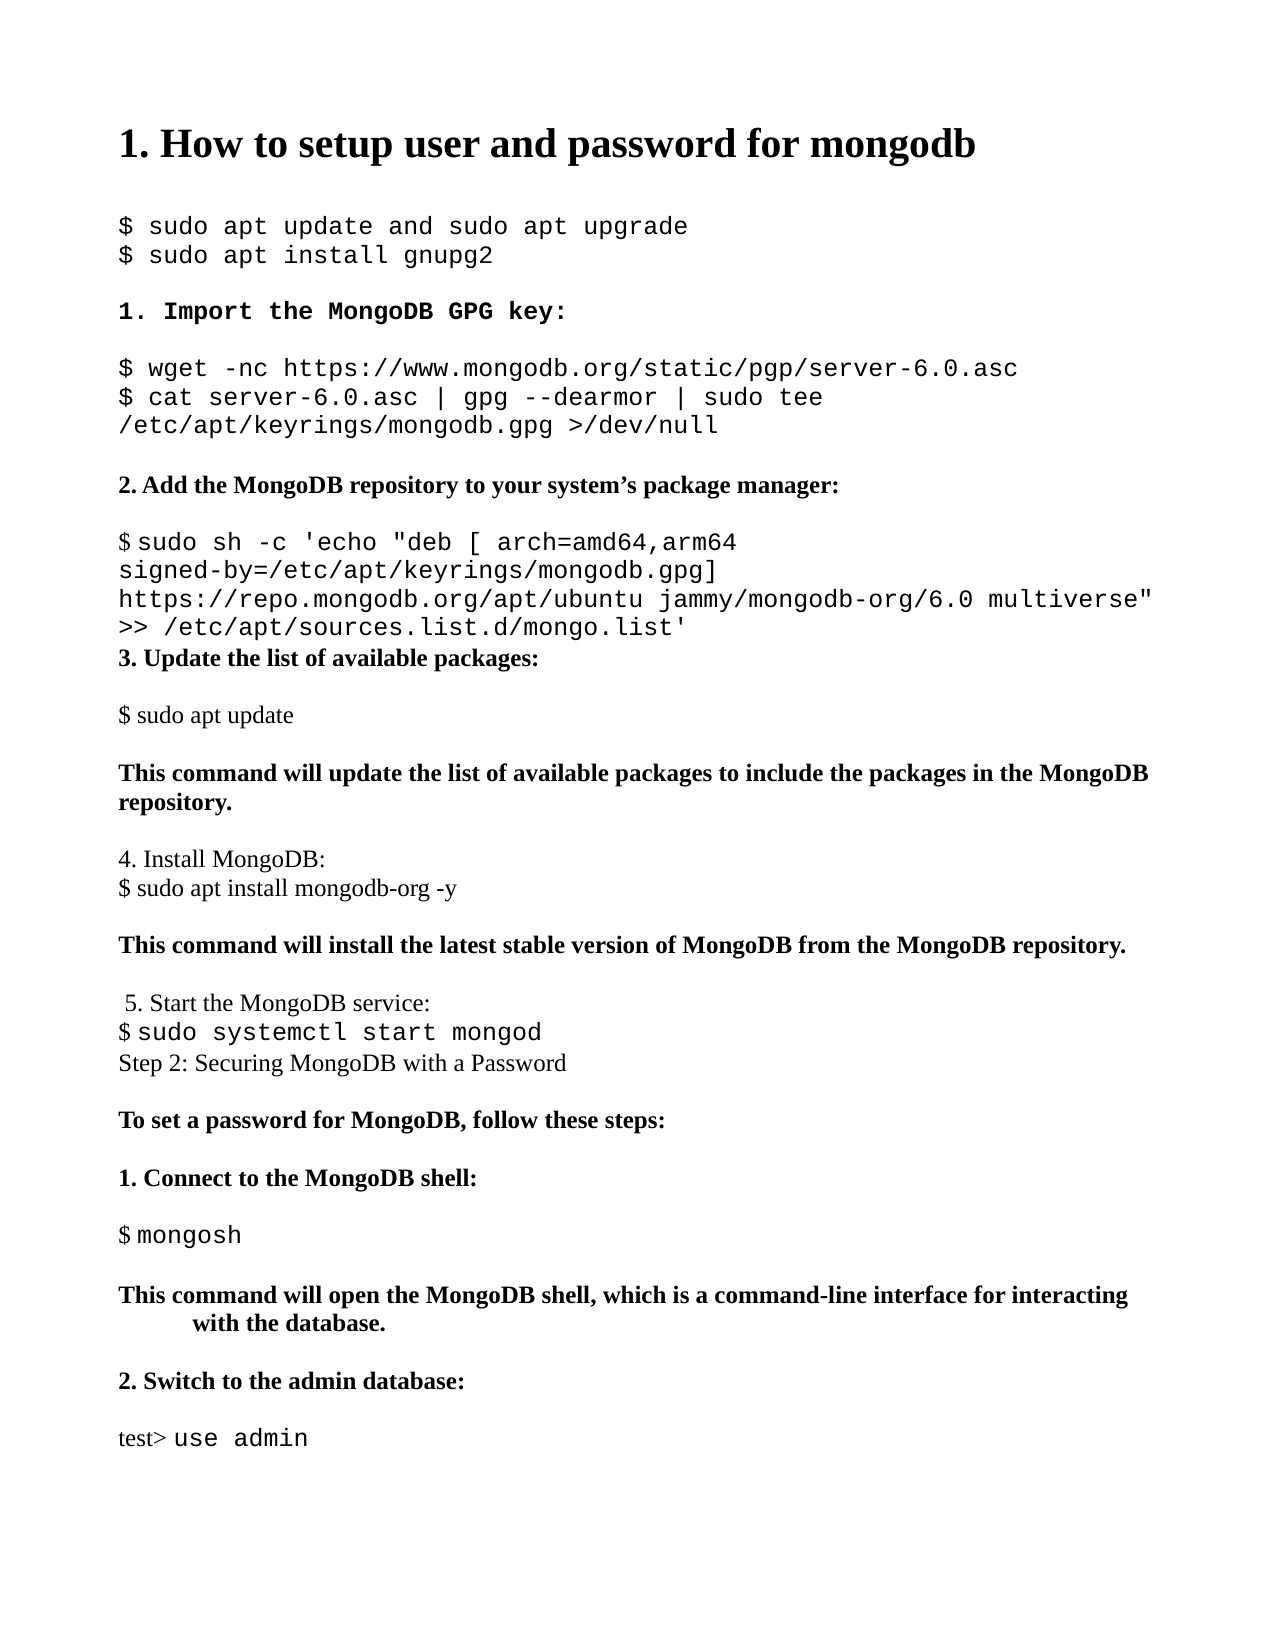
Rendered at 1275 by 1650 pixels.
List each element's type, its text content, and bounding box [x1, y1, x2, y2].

text 5. Start the MongoDB service: $ sudo systemctl start mongod [118, 959, 1157, 1048]
text $ sudo sh -c 'echo "deb [ arch=amd64,arm64 signed-by=/etc/apt/keyrings/mongodb.gpg] https://repo.mongodb.org/apt/ubuntu jammy/mongodb-org/6.0 multiverse" >> /etc/apt/sources.list.d/mongo.list' [118, 527, 1157, 643]
text test> use admin [118, 1423, 1157, 1454]
text 1. Import the MongoDB GPG key: [118, 299, 1157, 356]
text This command will open the MongoDB shell, which is a command-line interface for interacting with the database. [118, 1280, 1157, 1337]
text 4. Install MongoDB: $ sudo apt install mongodb-org -y [118, 844, 1157, 902]
text $ sudo apt update and sudo apt upgrade [118, 214, 1157, 242]
text 1. How to setup user and password for mongodb [118, 118, 1157, 166]
text $ cat server-6.0.asc | gpg --dearmor | sudo tee /etc/apt/keyrings/mongodb.gpg >/dev/null [118, 384, 1157, 441]
text 2. Add the MongoDB repository to your system’s package manager: [118, 470, 1157, 527]
text To set a password for MongoDB, follow these steps: [118, 1076, 1157, 1134]
text 2. Switch to the admin database: [118, 1366, 1157, 1395]
text $ wget -nc https://www.mongodb.org/static/pgp/server-6.0.asc [118, 356, 1157, 384]
text $ sudo apt install gnupg2 [118, 242, 1157, 271]
text This command will install the latest stable version of MongoDB from the MongoDB repository. [118, 931, 1157, 959]
text Step 2: Securing MongoDB with a Password [118, 1048, 1157, 1076]
text 3. Update the list of available packages: [118, 643, 1157, 672]
text $ sudo apt update [118, 701, 1157, 729]
text $ mongosh [118, 1220, 1157, 1251]
text This command will update the list of available packages to include the packages in the MongoDB repository. [118, 758, 1157, 816]
text 1. Connect to the MongoDB shell: [118, 1163, 1157, 1191]
